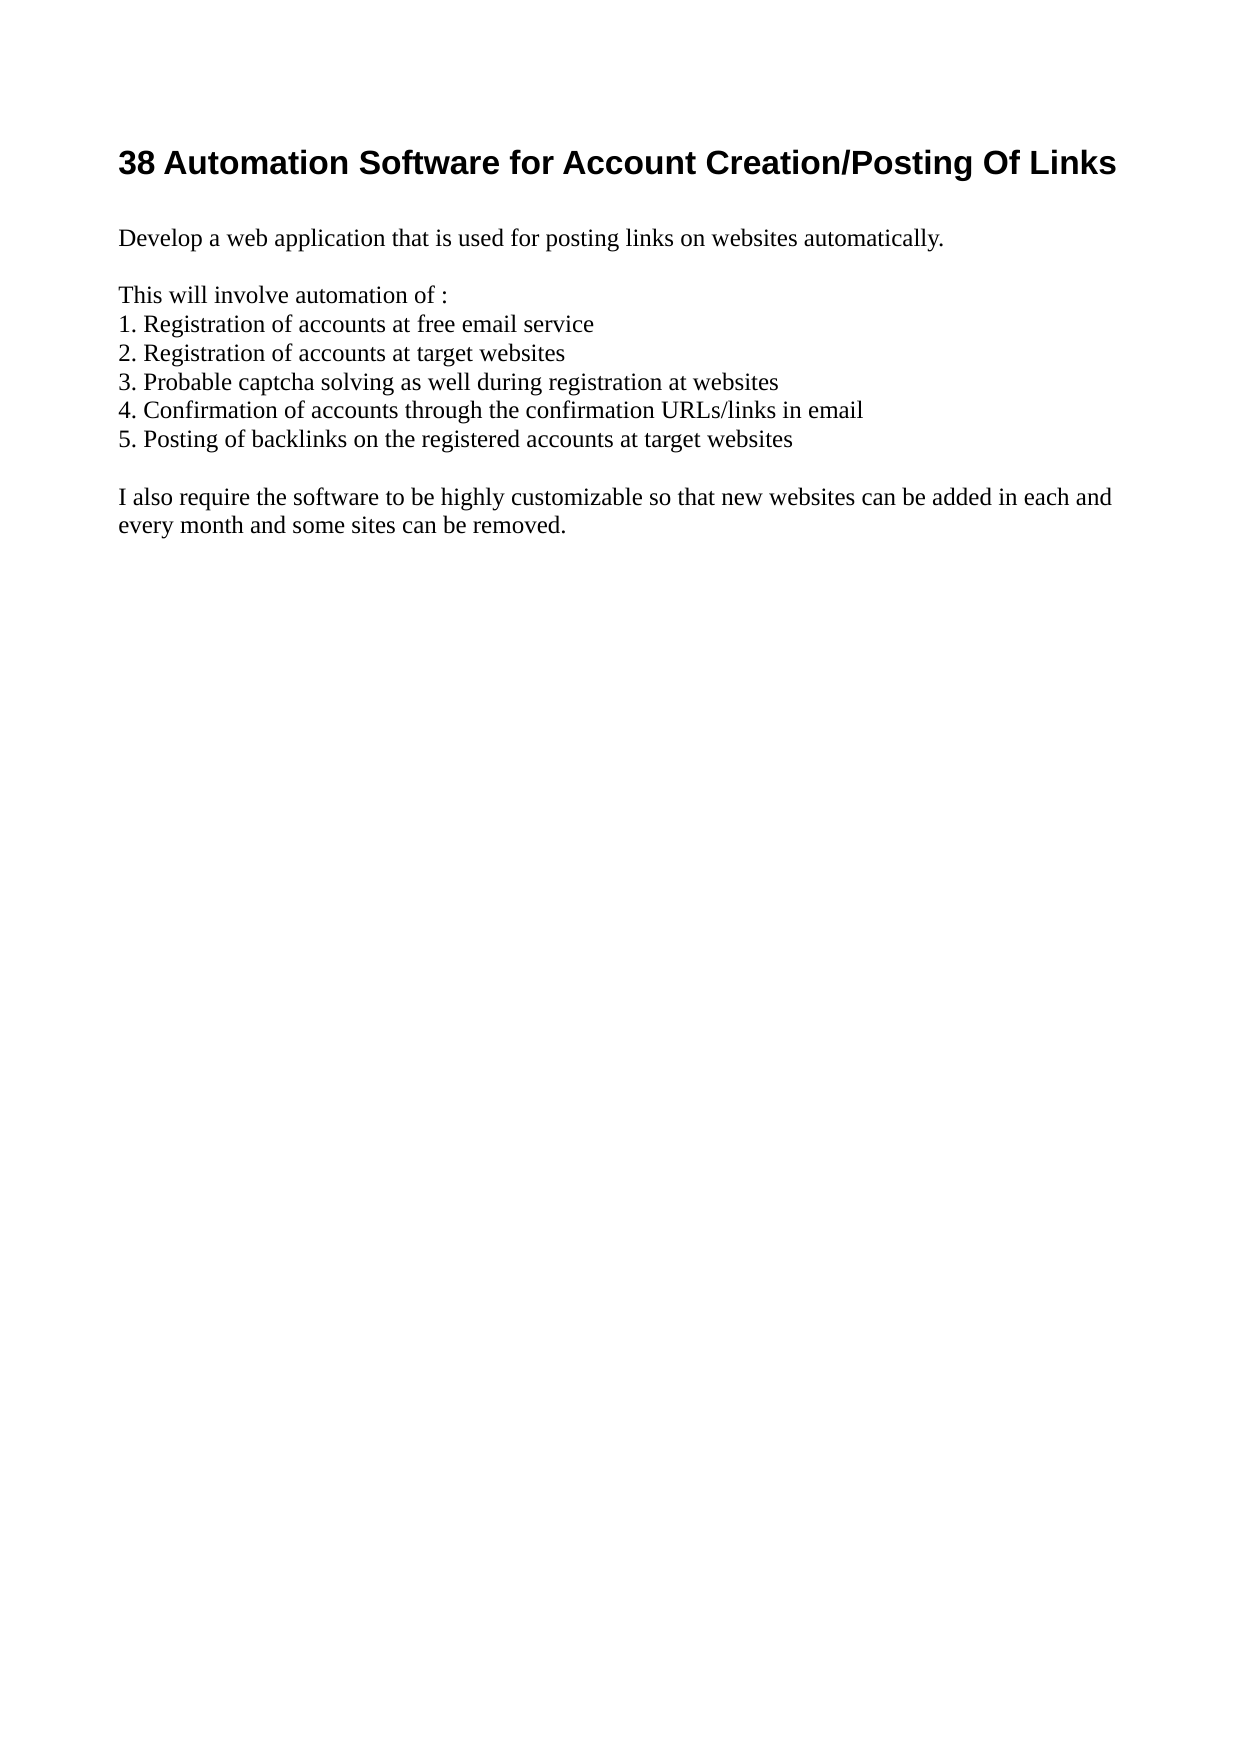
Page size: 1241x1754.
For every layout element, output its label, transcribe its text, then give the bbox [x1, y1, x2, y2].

text Develop a web application that is used for posting links on websites automatically. [118, 223, 1122, 252]
text This will involve automation of : 1. Registration of accounts at free email service 2. Registration of accounts at target websites 3. Probable captcha solving as well during registration at websites 4. Confirmation of accounts through the confirmation URLs/links in email 5. Posting of backlinks on the registered accounts at target websites [118, 281, 1122, 453]
text I also require the software to be highly customizable so that new websites can be added in each and every month and some sites can be removed. [118, 482, 1122, 539]
subtitle Automation Software for Account Creation/Posting Of Links [118, 143, 1122, 182]
